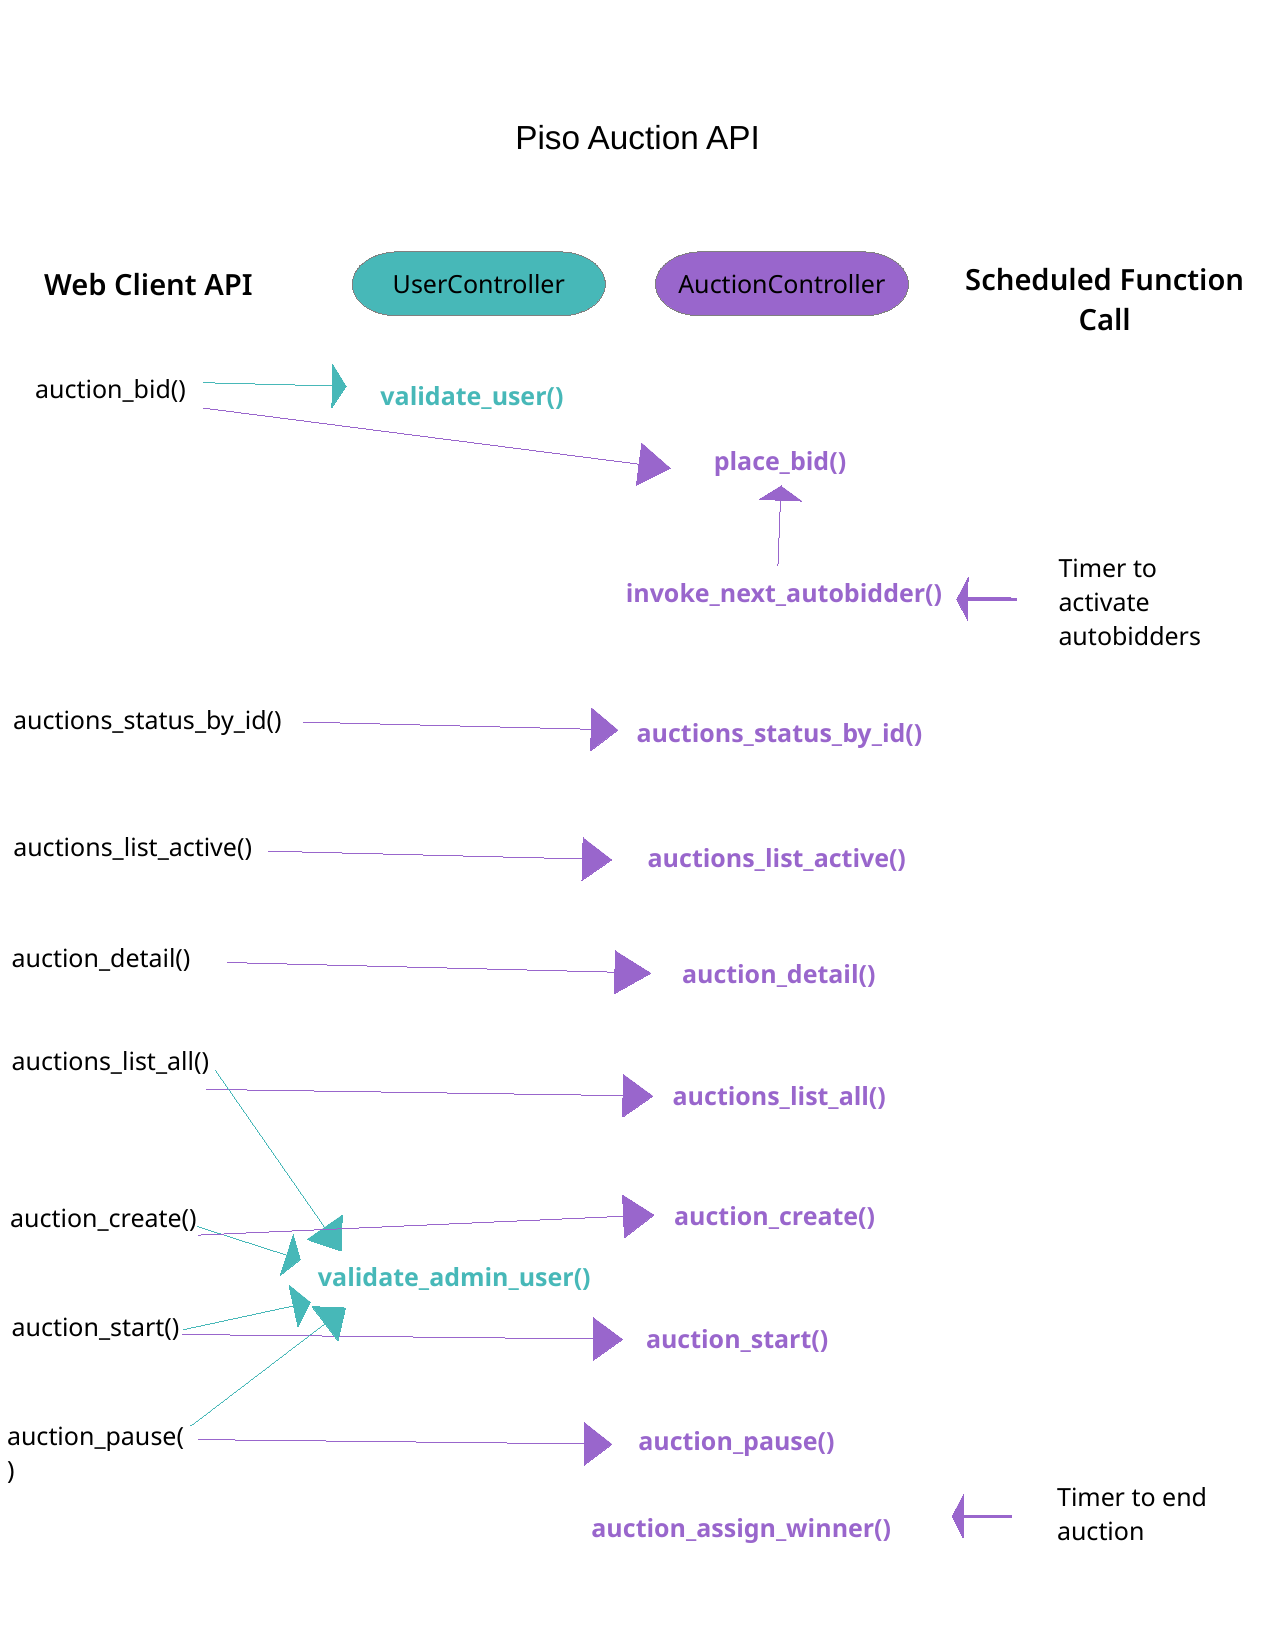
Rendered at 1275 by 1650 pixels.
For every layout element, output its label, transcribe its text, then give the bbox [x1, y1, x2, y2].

text Piso Auction API [118, 118, 1157, 157]
